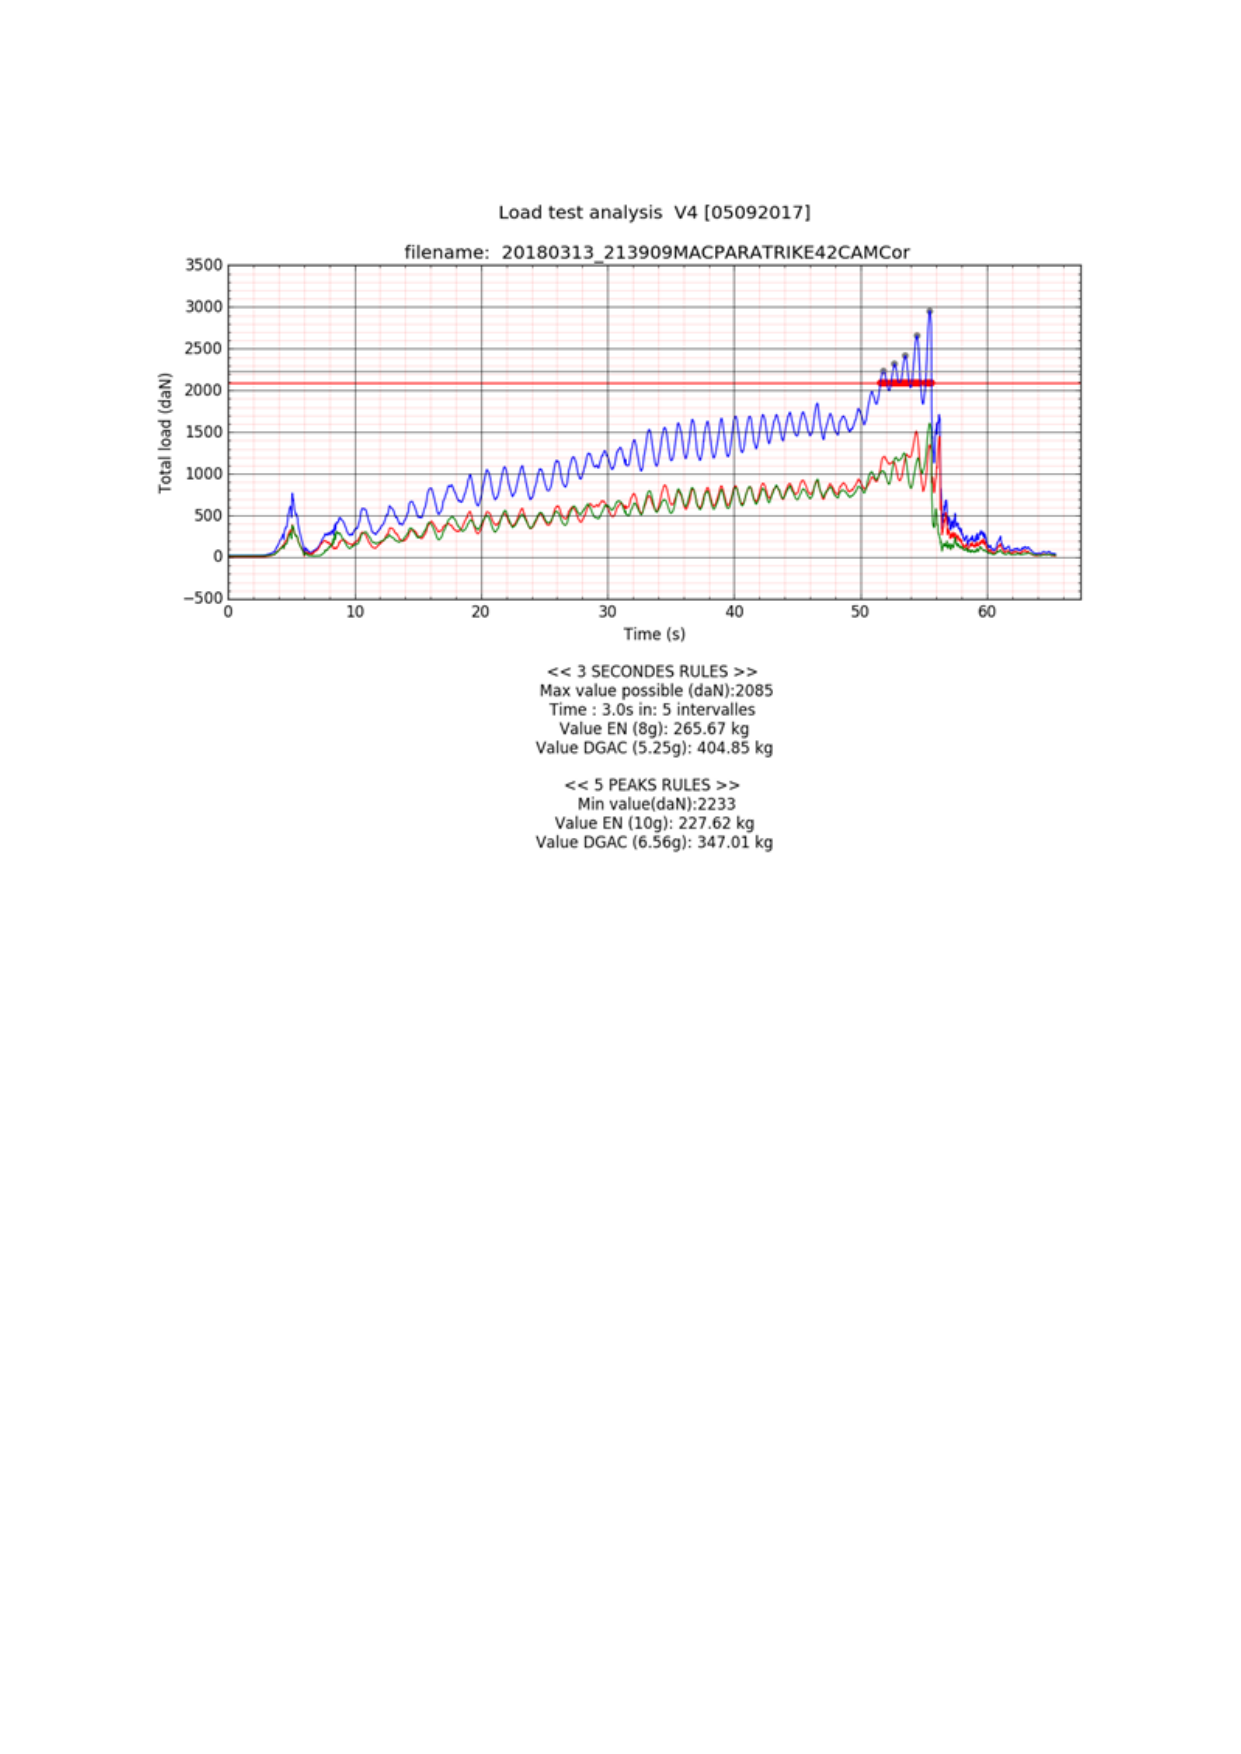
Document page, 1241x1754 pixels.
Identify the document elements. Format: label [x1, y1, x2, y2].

picture [147, 194, 1093, 882]
